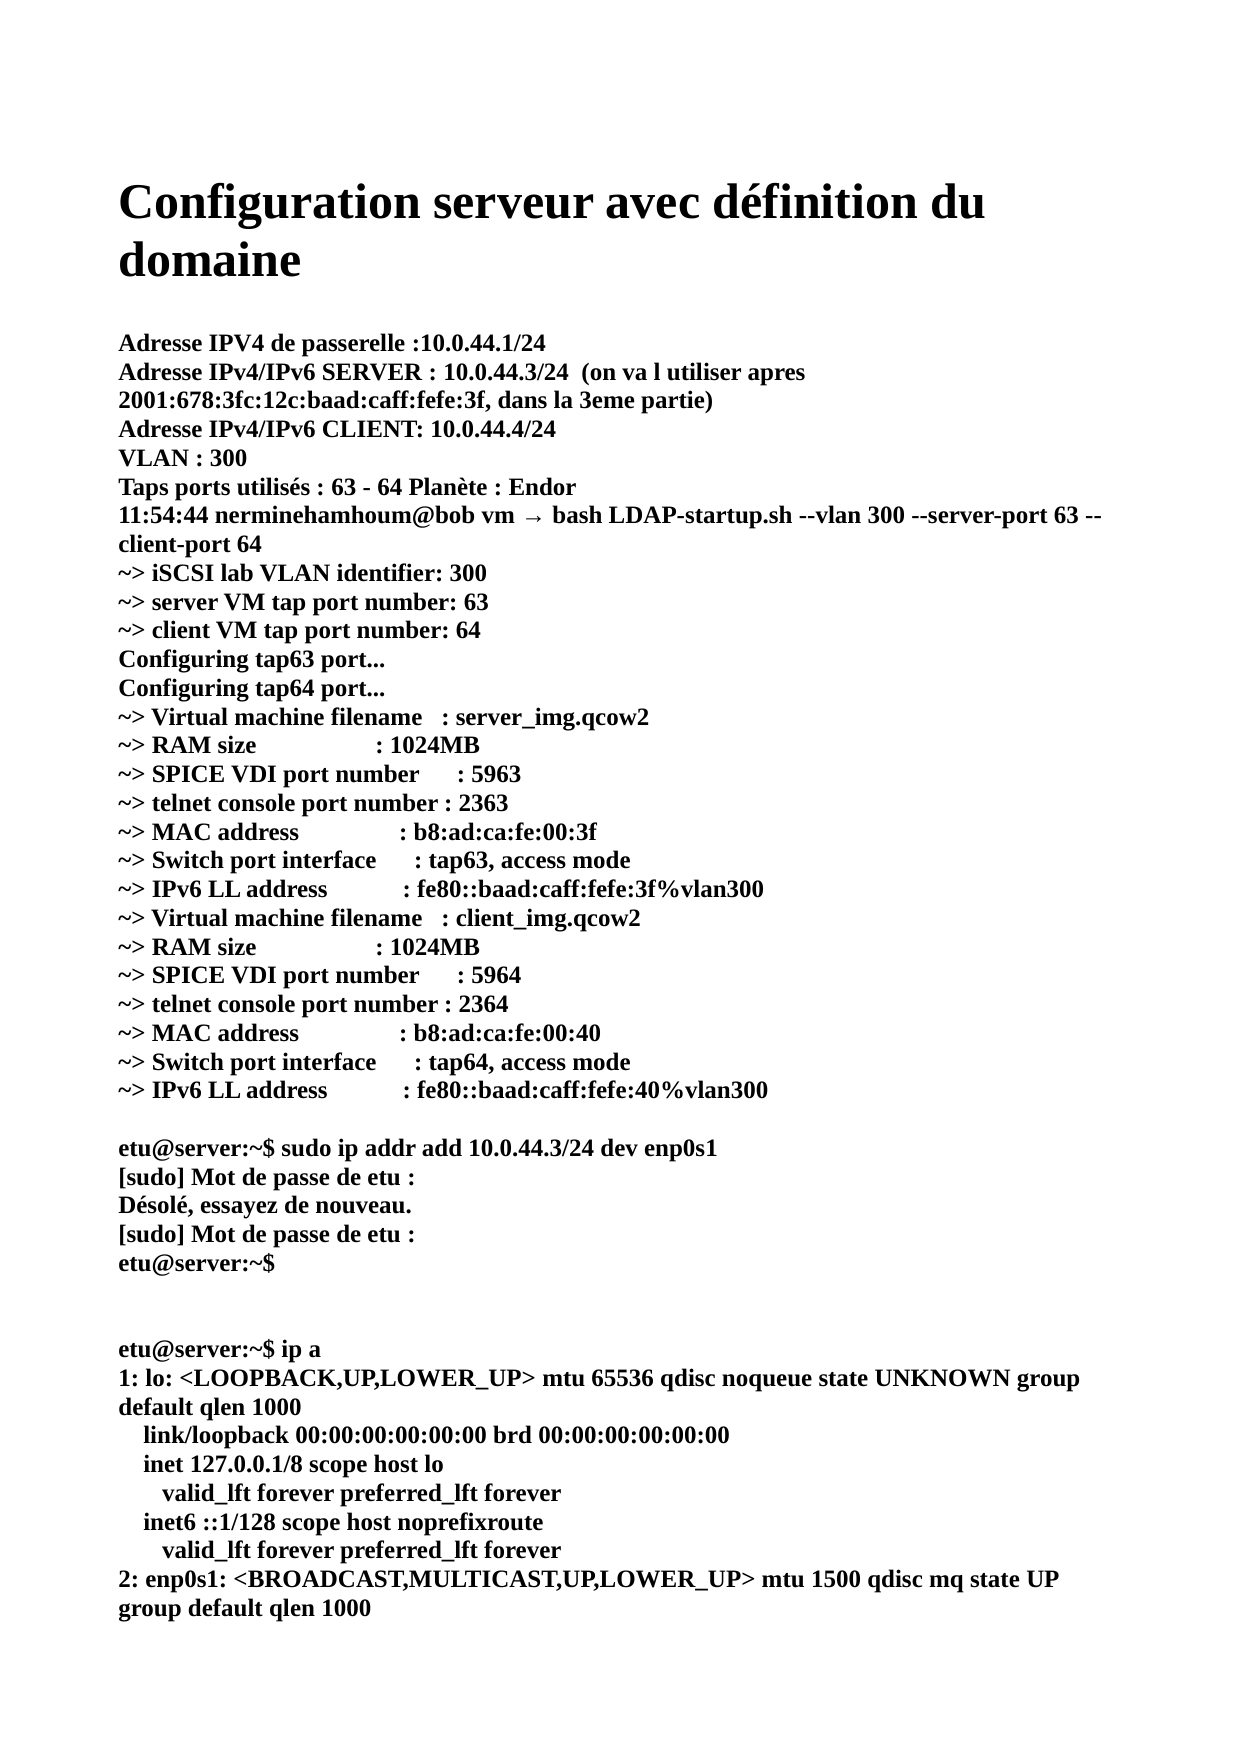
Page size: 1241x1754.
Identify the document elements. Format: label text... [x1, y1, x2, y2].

text 11:54:44 nerminehamhoum@bob vm → bash LDAP-startup.sh --vlan 300 --server-port 63 --client-port 64 [118, 501, 1122, 558]
text ~> Virtual machine filename : client_img.qcow2 [118, 903, 1122, 932]
text valid_lft forever preferred_lft forever [118, 1478, 1122, 1507]
text ~> SPICE VDI port number : 5964 [118, 961, 1122, 989]
text VLAN : 300 [118, 443, 1122, 472]
text etu@server:~$ [118, 1248, 1122, 1277]
text Adresse IPV4 de passerelle :10.0.44.1/24 [118, 328, 1122, 357]
text Adresse IPv4/IPv6 SERVER : 10.0.44.3/24 (on va l utiliser apres 2001:678:3fc:12c:baad:caff:fefe:3f, dans la 3eme partie) [118, 357, 1122, 414]
text etu@server:~$ sudo ip addr add 10.0.44.3/24 dev enp0s1 [118, 1133, 1122, 1162]
text Désolé, essayez de nouveau. [118, 1191, 1122, 1219]
text inet 127.0.0.1/8 scope host lo [118, 1449, 1122, 1478]
text 2: enp0s1: <BROADCAST,MULTICAST,UP,LOWER_UP> mtu 1500 qdisc mq state UP group default qlen 1000 [118, 1564, 1122, 1622]
text ~> Switch port interface : tap63, access mode [118, 846, 1122, 874]
text Adresse IPv4/IPv6 CLIENT: 10.0.44.4/24 [118, 414, 1122, 443]
text etu@server:~$ ip a [118, 1334, 1122, 1363]
text 1: lo: <LOOPBACK,UP,LOWER_UP> mtu 65536 qdisc noqueue state UNKNOWN group default qlen 1000 [118, 1363, 1122, 1421]
subtitle Configuration serveur avec définition du domaine [118, 172, 1122, 287]
text ~> server VM tap port number: 63 [118, 587, 1122, 616]
text valid_lft forever preferred_lft forever [118, 1536, 1122, 1564]
text ~> client VM tap port number: 64 [118, 616, 1122, 644]
text ~> IPv6 LL address : fe80::baad:caff:fefe:3f%vlan300 [118, 874, 1122, 903]
text ~> SPICE VDI port number : 5963 [118, 759, 1122, 788]
text ~> Virtual machine filename : server_img.qcow2 [118, 702, 1122, 731]
text ~> iSCSI lab VLAN identifier: 300 [118, 558, 1122, 587]
text ~> RAM size : 1024MB [118, 932, 1122, 961]
text [sudo] Mot de passe de etu : [118, 1219, 1122, 1248]
text ~> telnet console port number : 2364 [118, 989, 1122, 1018]
text ~> Switch port interface : tap64, access mode [118, 1047, 1122, 1076]
text ~> MAC address : b8:ad:ca:fe:00:3f [118, 817, 1122, 846]
text ~> telnet console port number : 2363 [118, 788, 1122, 817]
text [sudo] Mot de passe de etu : [118, 1162, 1122, 1191]
text ~> RAM size : 1024MB [118, 731, 1122, 759]
text ~> IPv6 LL address : fe80::baad:caff:fefe:40%vlan300 [118, 1076, 1122, 1104]
text Configuring tap64 port... [118, 673, 1122, 702]
text Configuring tap63 port... [118, 644, 1122, 673]
text inet6 ::1/128 scope host noprefixroute [118, 1507, 1122, 1536]
text ~> MAC address : b8:ad:ca:fe:00:40 [118, 1018, 1122, 1047]
text Taps ports utilisés : 63 - 64 Planète : Endor [118, 472, 1122, 501]
text link/loopback 00:00:00:00:00:00 brd 00:00:00:00:00:00 [118, 1421, 1122, 1449]
